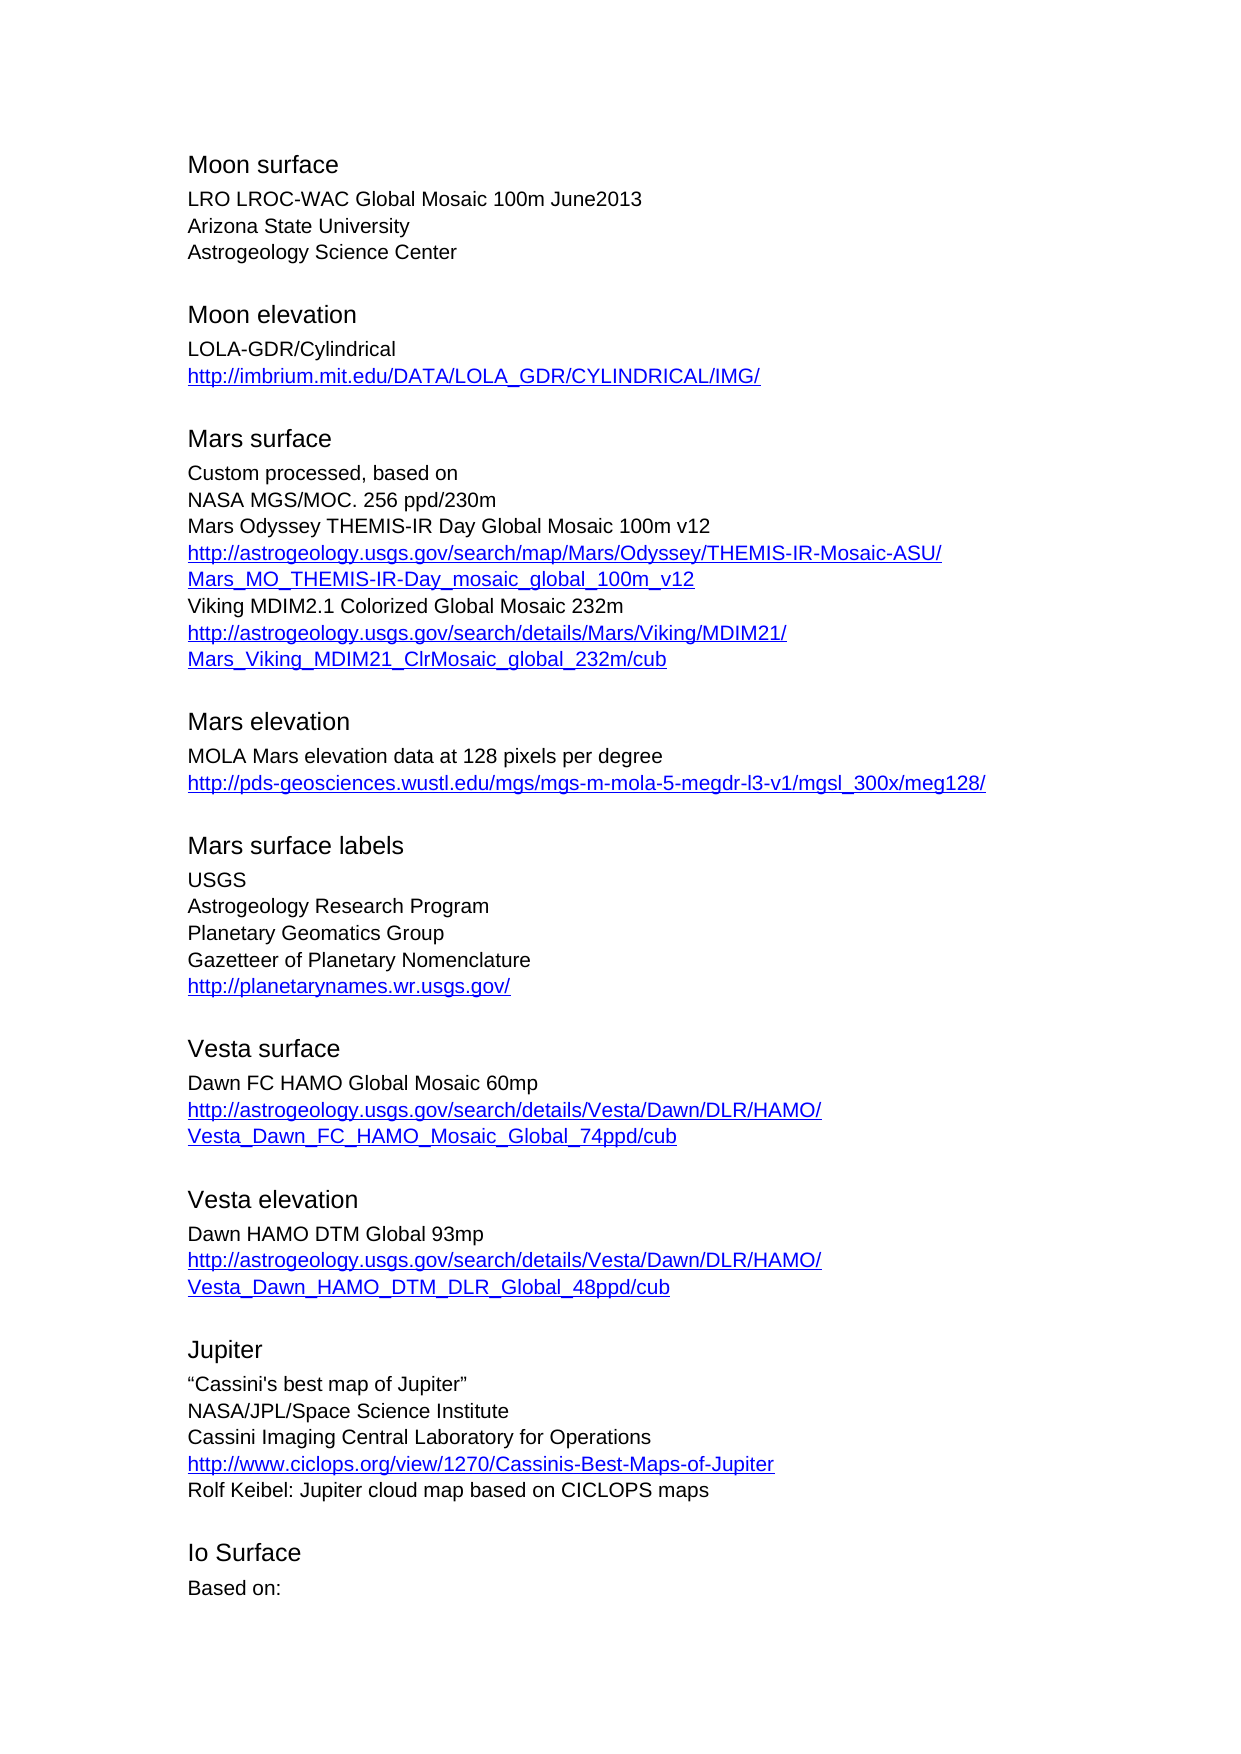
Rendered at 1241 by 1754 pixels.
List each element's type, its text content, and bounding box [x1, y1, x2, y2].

text http://astrogeology.usgs.gov/search/map/Mars/Odyssey/THEMIS-IR-Mosaic-ASU/Mars_MO_THEMIS-IR-Day_mosaic_global_100m_v12 [187, 539, 1053, 592]
text LRO LROC-WAC Global Mosaic 100m June2013 [187, 185, 1053, 212]
text Astrogeology Research Program [187, 893, 1053, 919]
text Based on: [187, 1574, 1053, 1600]
subtitle Io Surface [187, 1538, 1053, 1567]
text Viking MDIM2.1 Colorized Global Mosaic 232m [187, 592, 1053, 619]
subtitle Vesta surface [187, 1034, 1053, 1063]
text “Cassini's best map of Jupiter” [187, 1370, 1053, 1397]
text http://astrogeology.usgs.gov/search/details/Vesta/Dawn/DLR/HAMO/Vesta_Dawn_HAMO_DTM_DLR_Global_48ppd/cub [187, 1246, 1053, 1299]
text Dawn FC HAMO Global Mosaic 60mp [187, 1069, 1053, 1096]
text http://pds-geosciences.wustl.edu/mgs/mgs-m-mola-5-megdr-l3-v1/mgsl_300x/meg128/ [187, 769, 1053, 796]
text http://imbrium.mit.edu/DATA/LOLA_GDR/CYLINDRICAL/IMG/ [187, 362, 1053, 389]
text NASA MGS/MOC. 256 ppd/230m [187, 486, 1053, 512]
text Cassini Imaging Central Laboratory for Operations [187, 1423, 1053, 1450]
text http://astrogeology.usgs.gov/search/details/Mars/Viking/MDIM21/Mars_Viking_MDIM21_ClrMosaic_global_232m/cub [187, 619, 1053, 672]
text Rolf Keibel: Jupiter cloud map based on CICLOPS maps [187, 1476, 1053, 1503]
subtitle Jupiter [187, 1335, 1053, 1364]
text USGS [187, 866, 1053, 893]
text http://planetarynames.wr.usgs.gov/ [187, 972, 1053, 999]
subtitle Vesta elevation [187, 1185, 1053, 1213]
text Custom processed, based on [187, 459, 1053, 486]
text Planetary Geomatics Group [187, 919, 1053, 946]
text Dawn HAMO DTM Global 93mp [187, 1220, 1053, 1246]
subtitle Mars elevation [187, 707, 1053, 736]
text MOLA Mars elevation data at 128 pixels per degree [187, 742, 1053, 769]
text Gazetteer of Planetary Nomenclature [187, 946, 1053, 972]
text Arizona State University [187, 212, 1053, 238]
text http://www.ciclops.org/view/1270/Cassinis-Best-Maps-of-Jupiter [187, 1450, 1053, 1476]
subtitle Moon elevation [187, 300, 1053, 329]
text Mars Odyssey THEMIS-IR Day Global Mosaic 100m v12 [187, 512, 1053, 539]
text Astrogeology Science Center [187, 238, 1053, 265]
text http://astrogeology.usgs.gov/search/details/Vesta/Dawn/DLR/HAMO/Vesta_Dawn_FC_HAMO_Mosaic_Global_74ppd/cub [187, 1096, 1053, 1149]
subtitle Moon surface [187, 150, 1053, 179]
subtitle Mars surface [187, 424, 1053, 453]
text NASA/JPL/Space Science Institute [187, 1397, 1053, 1423]
text LOLA-GDR/Cylindrical [187, 336, 1053, 362]
subtitle Mars surface labels [187, 831, 1053, 860]
